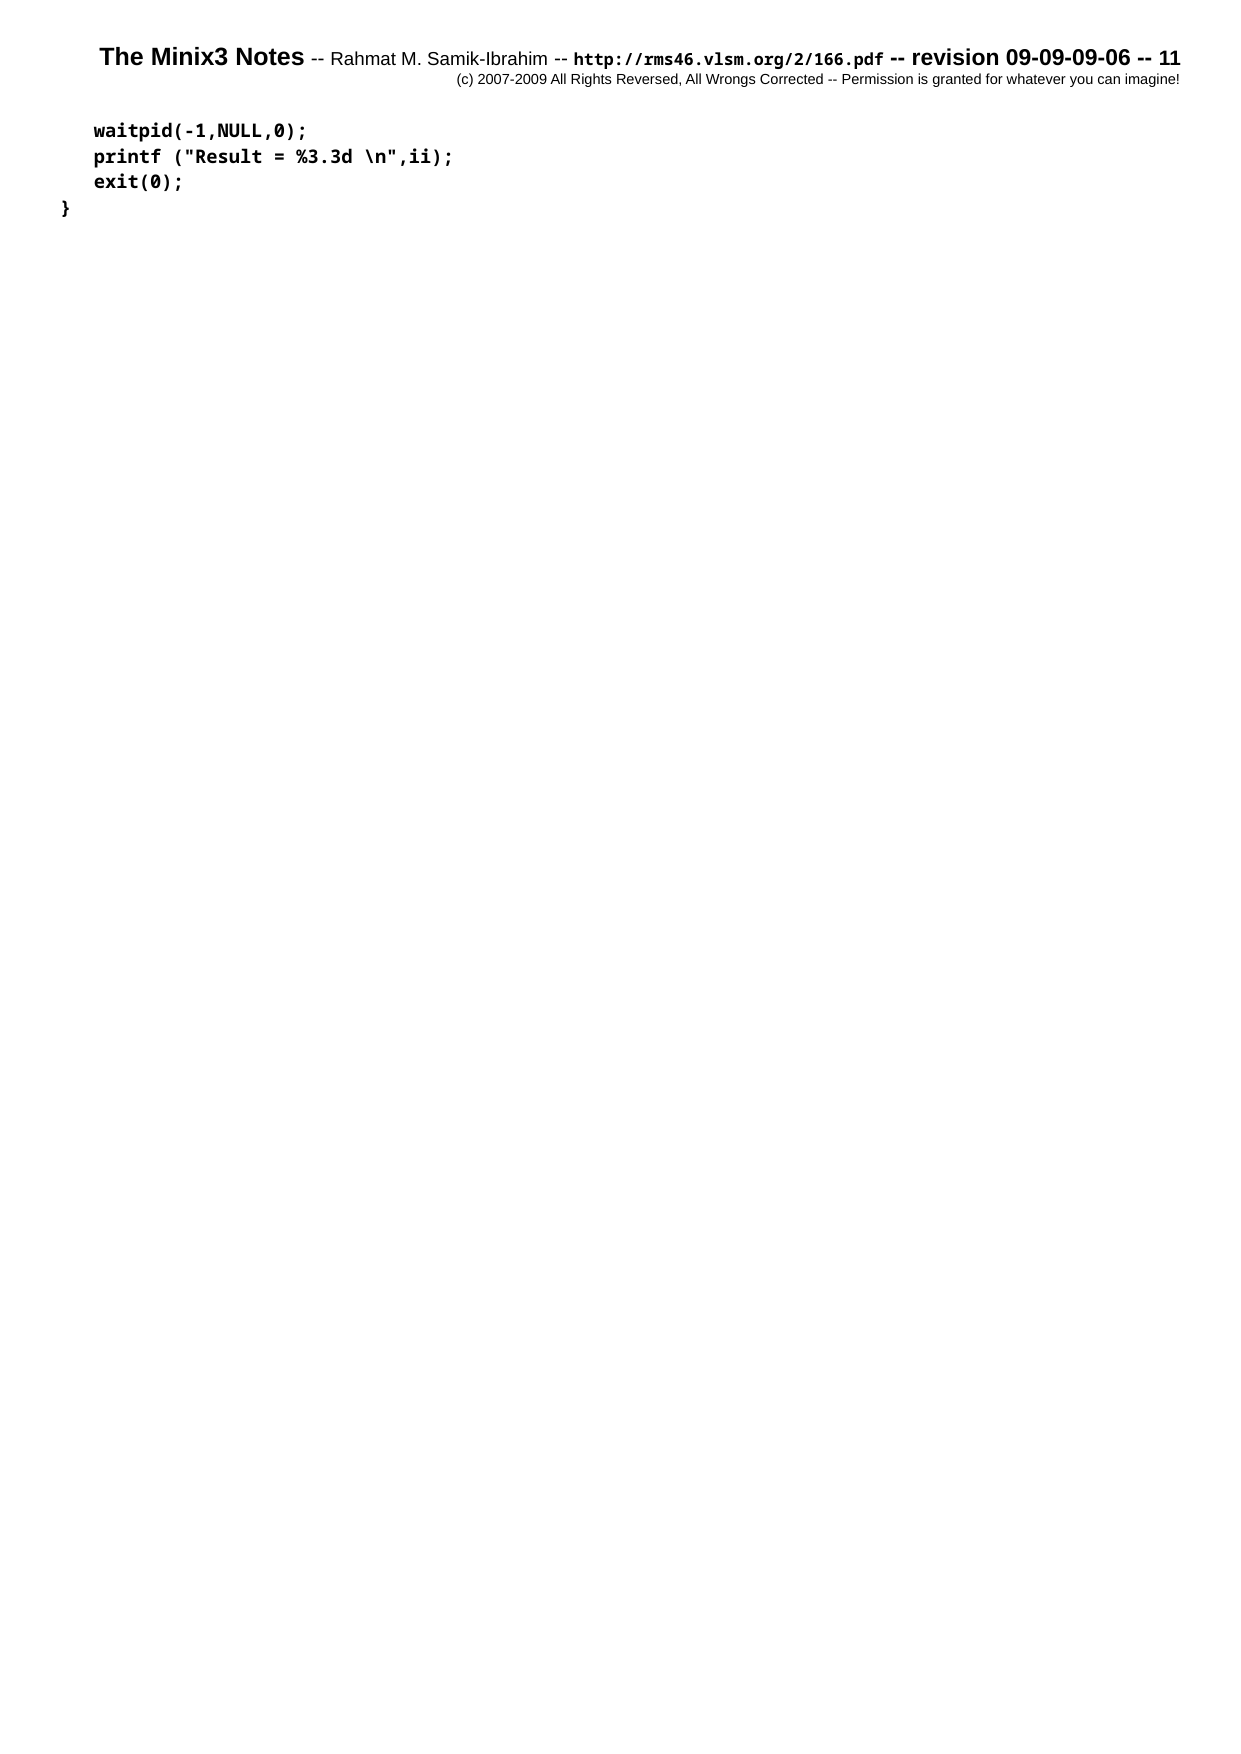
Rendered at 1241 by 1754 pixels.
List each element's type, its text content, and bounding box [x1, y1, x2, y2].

text waitpid(-1,NULL,0); [60, 117, 1181, 143]
text } [60, 194, 1181, 219]
text exit(0); [60, 168, 1181, 194]
text printf ("Result = %3.3d \n",ii); [60, 143, 1181, 168]
